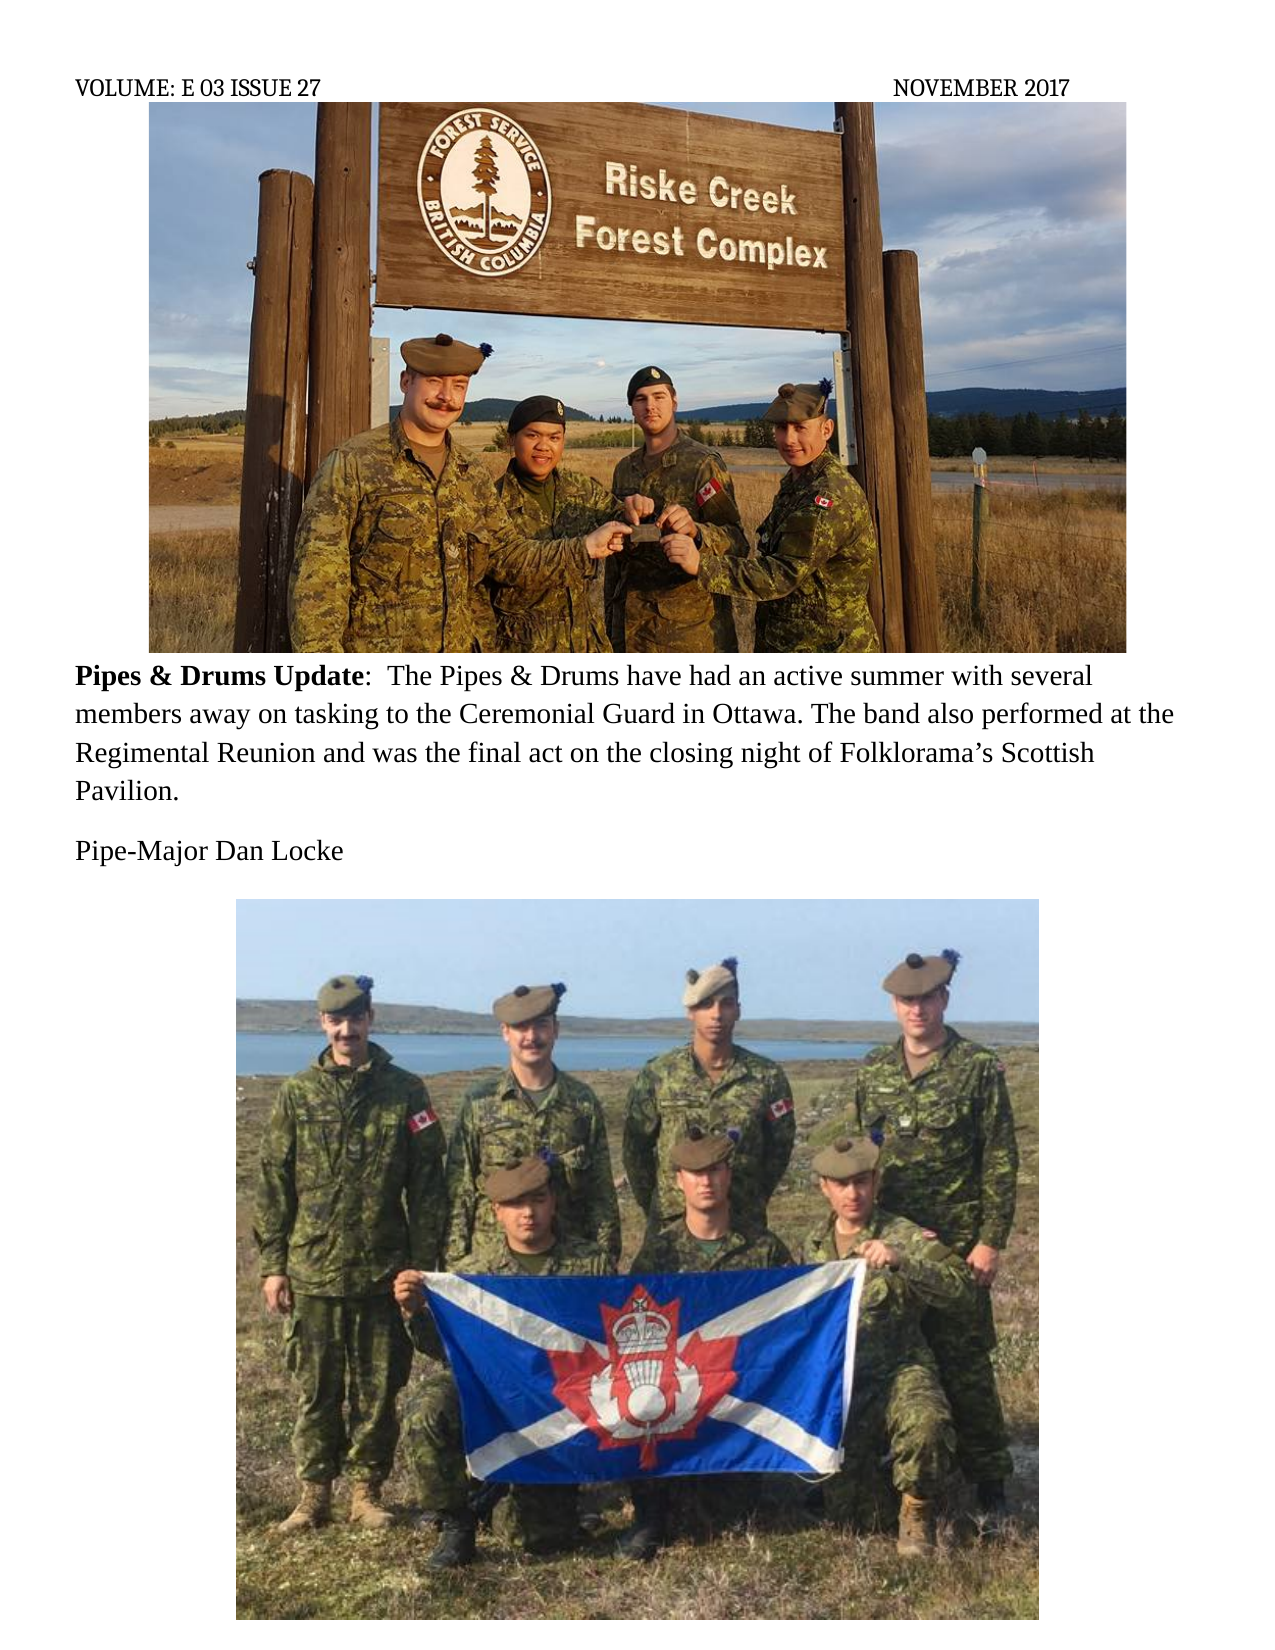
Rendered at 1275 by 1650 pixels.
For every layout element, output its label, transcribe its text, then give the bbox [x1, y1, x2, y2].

text Pipes & Drums Update: The Pipes & Drums have had an active summer with several members away on tasking to the Ceremonial Guard in Ottawa. The band also performed at the Regimental Reunion and was the final act on the closing night of Folklorama’s Scottish Pavilion. [75, 102, 1200, 807]
picture [236, 899, 1039, 1620]
picture [148, 102, 1127, 653]
text Pipe-Major Dan Locke [75, 833, 1200, 866]
